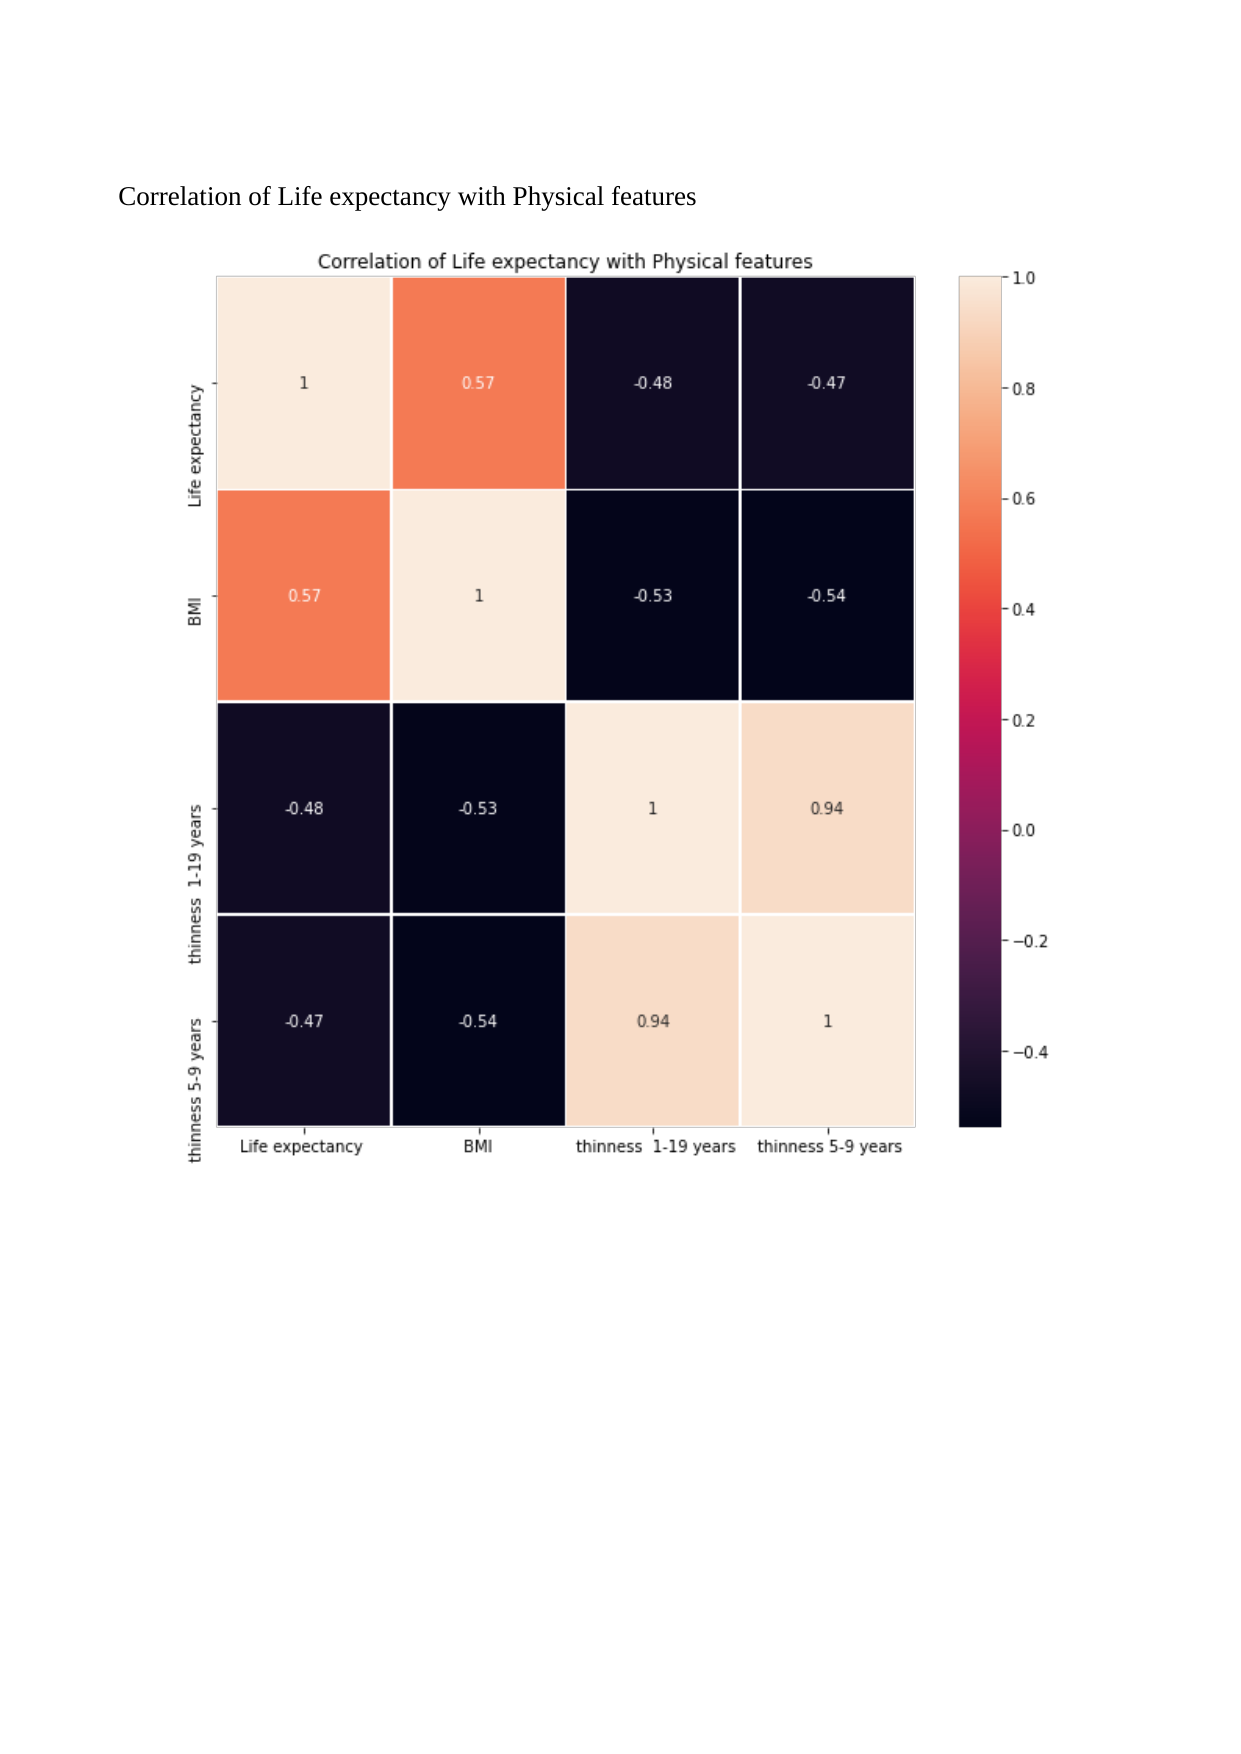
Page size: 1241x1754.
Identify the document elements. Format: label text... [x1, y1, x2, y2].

picture [179, 242, 1061, 1176]
text Correlation of Life expectancy with Physical features [118, 180, 1122, 212]
